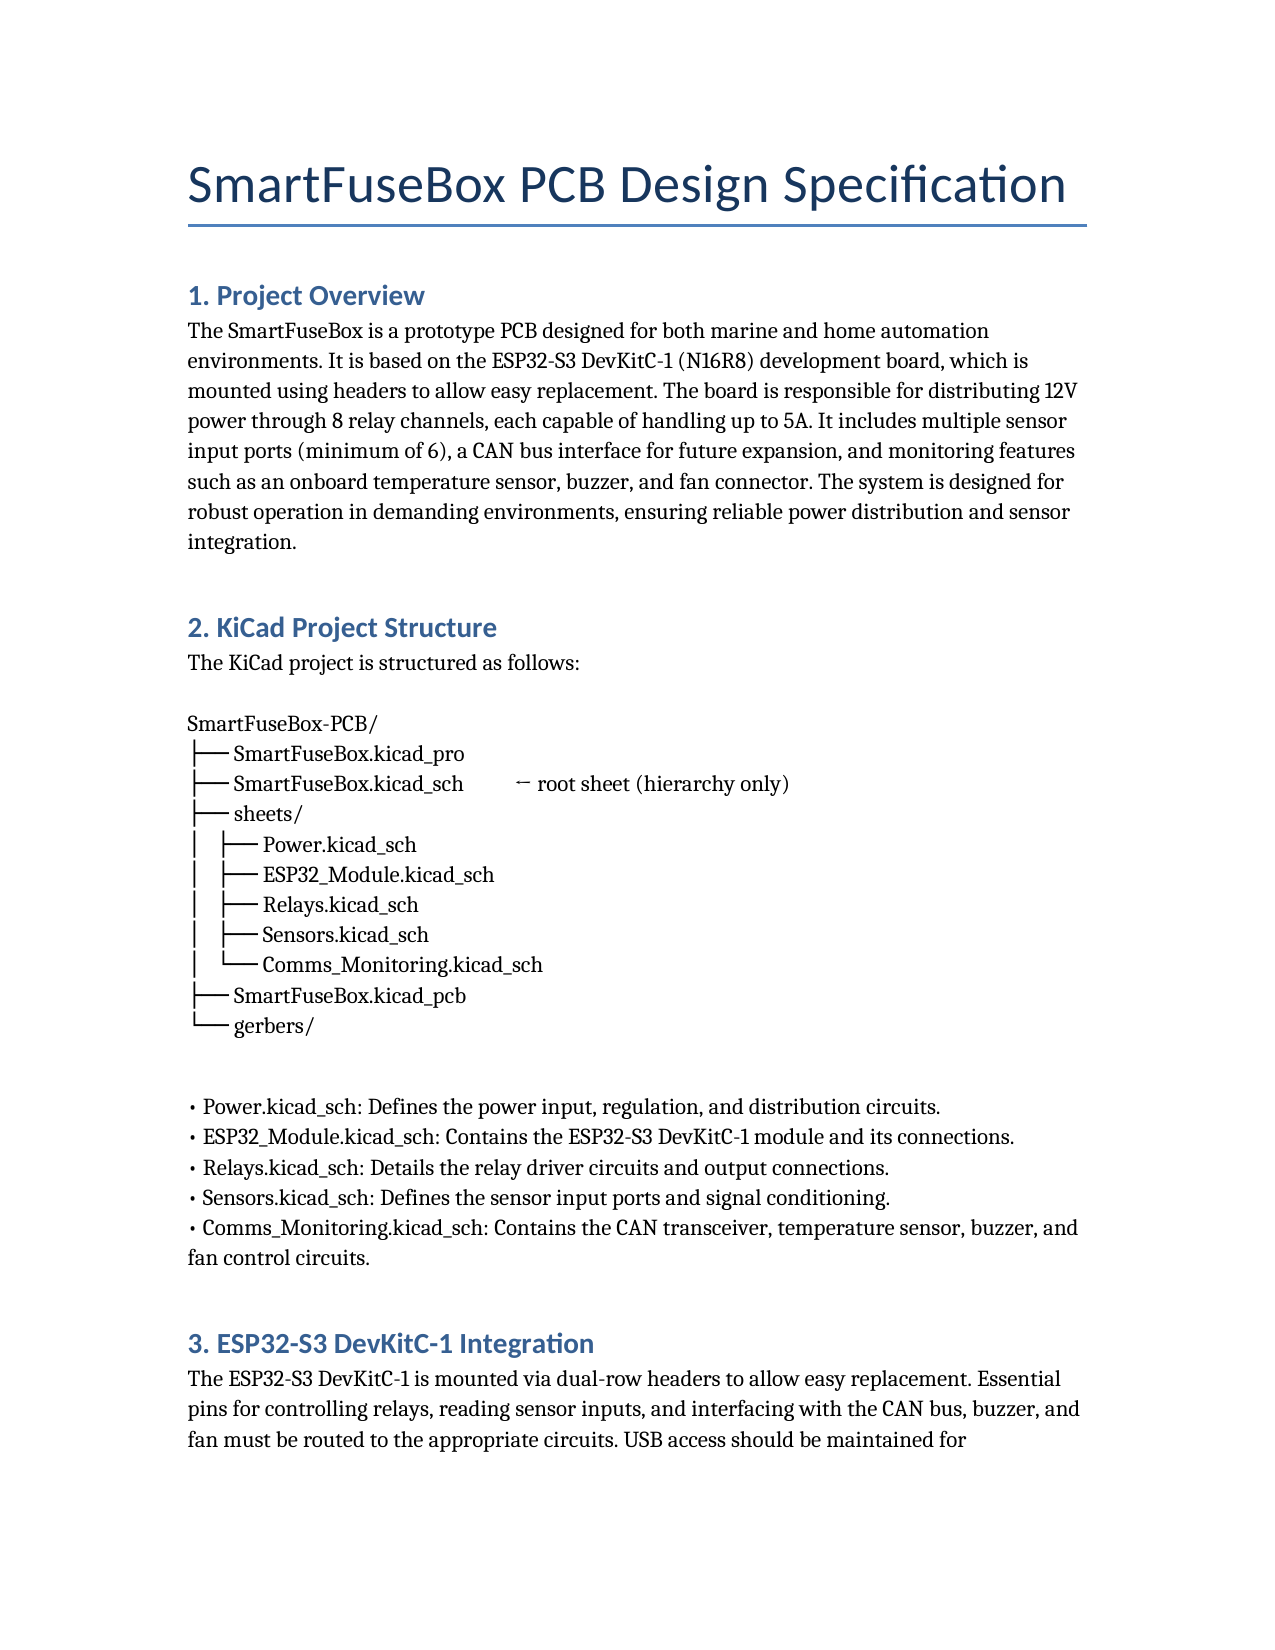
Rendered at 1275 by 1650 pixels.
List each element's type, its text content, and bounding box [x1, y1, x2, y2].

subtitle 3. ESP32-S3 DevKitC-1 Integration [187, 1325, 1087, 1361]
subtitle 2. KiCad Project Structure [187, 609, 1087, 645]
title SmartFuseBox PCB Design Specification [187, 150, 1087, 227]
subtitle 1. Project Overview [187, 277, 1087, 312]
text The ESP32-S3 DevKitC-1 is mounted via dual-row headers to allow easy replacement. Essential pins for controlling relays, reading sensor inputs, and interfacing with the CAN bus, buzzer, and fan must be routed to the appropriate circuits. USB access should be maintained for [187, 1366, 1087, 1453]
text • Power.kicad_sch: Defines the power input, regulation, and distribution circuits. • ESP32_Module.kicad_sch: Contains the ESP32-S3 DevKitC-1 module and its connections. • Relays.kicad_sch: Details the relay driver circuits and output connections. • Sensors.kicad_sch: Defines the sensor input ports and signal conditioning. • Comms_Monitoring.kicad_sch: Contains the CAN transceiver, temperature sensor, buzzer, and fan control circuits. [187, 1094, 1087, 1271]
text The KiCad project is structured as follows: SmartFuseBox-PCB/ ├── SmartFuseBox.kicad_pro ├── SmartFuseBox.kicad_sch ← root sheet (hierarchy only) ├── sheets/ │ ├── Power.kicad_sch │ ├── ESP32_Module.kicad_sch │ ├── Relays.kicad_sch │ ├── Sensors.kicad_sch │ └── Comms_Monitoring.kicad_sch ├── SmartFuseBox.kicad_pcb └── gerbers/ [187, 650, 1087, 1069]
text The SmartFuseBox is a prototype PCB designed for both marine and home automation environments. It is based on the ESP32-S3 DevKitC-1 (N16R8) development board, which is mounted using headers to allow easy replacement. The board is responsible for distributing 12V power through 8 relay channels, each capable of handling up to 5A. It includes multiple sensor input ports (minimum of 6), a CAN bus interface for future expansion, and monitoring features such as an onboard temperature sensor, buzzer, and fan connector. The system is designed for robust operation in demanding environments, ensuring reliable power distribution and sensor integration. [187, 317, 1087, 555]
